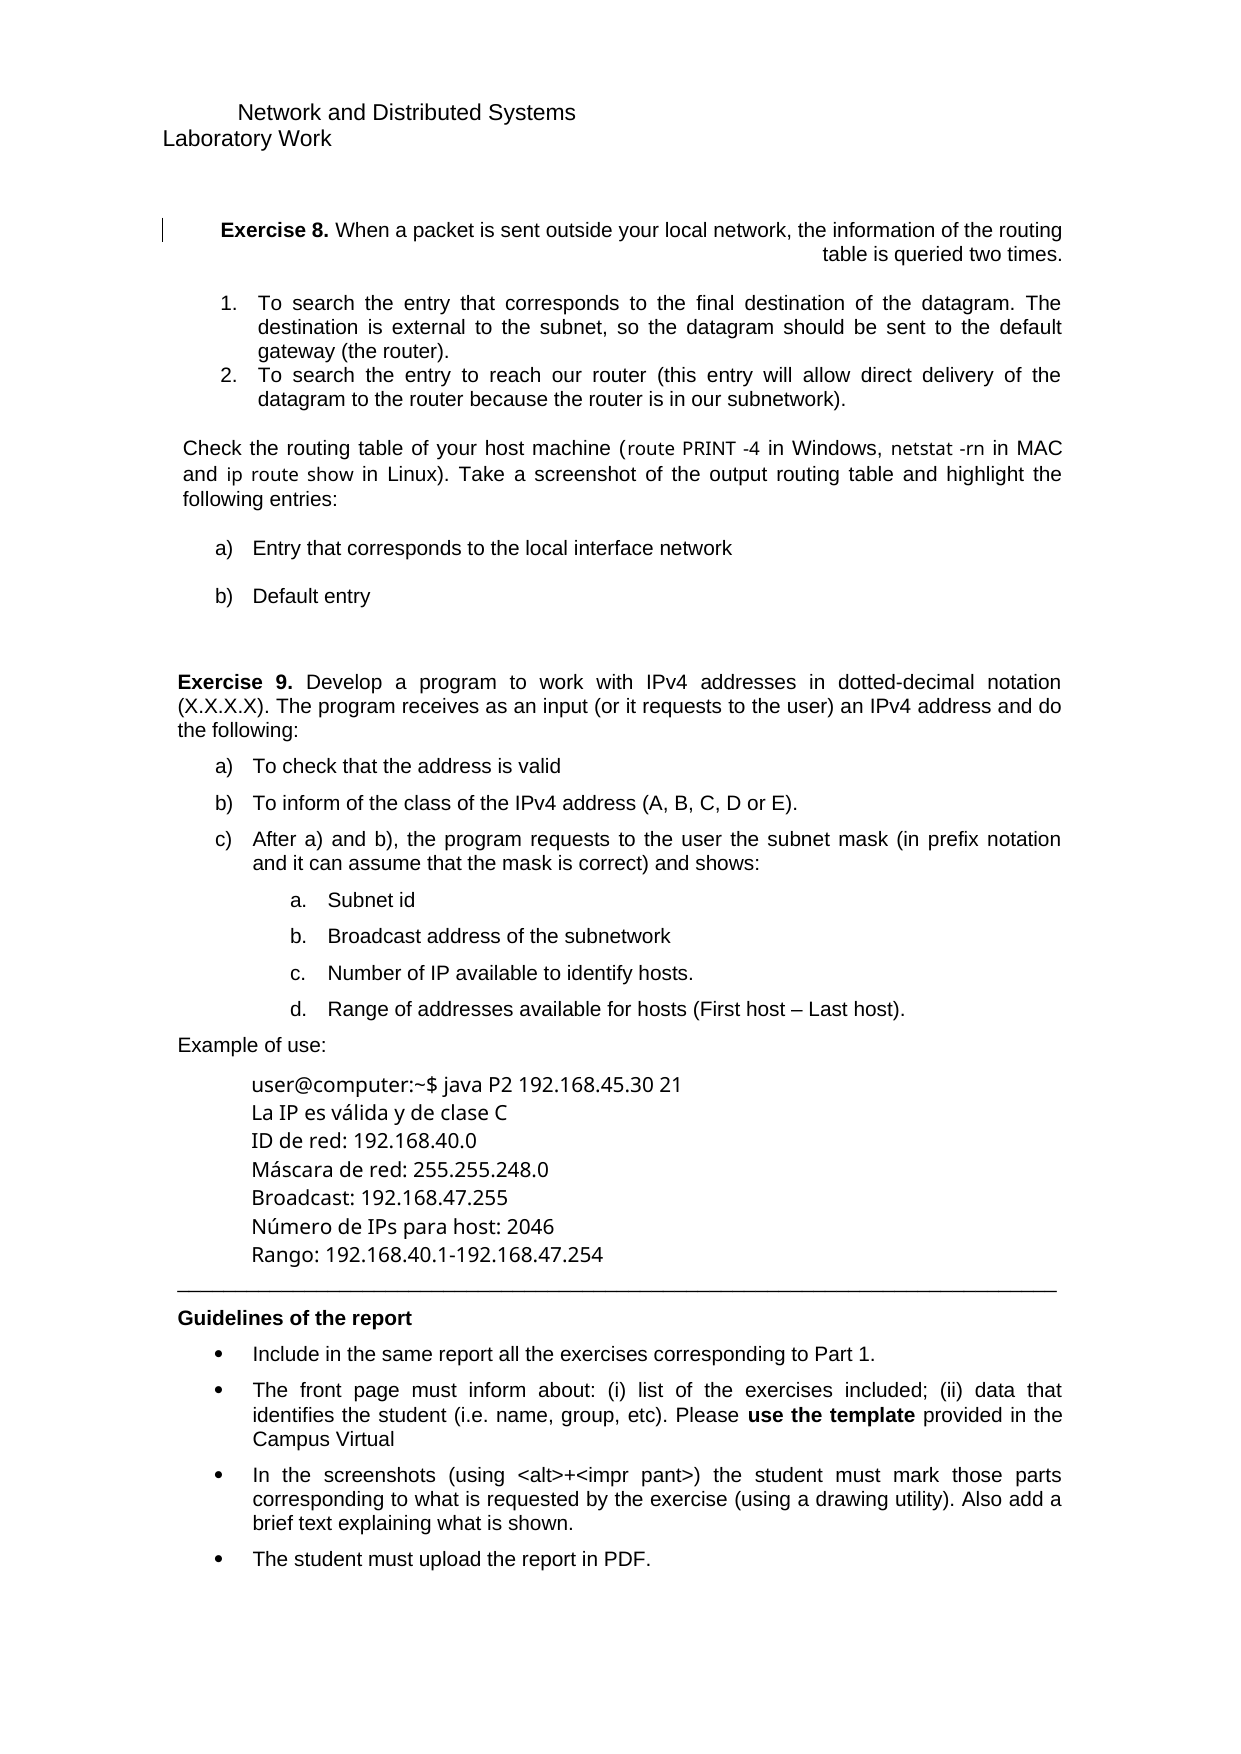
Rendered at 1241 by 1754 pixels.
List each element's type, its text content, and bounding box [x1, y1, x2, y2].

text Máscara de red: 255.255.248.0 [251, 1155, 1063, 1183]
list Default entry [215, 584, 1063, 608]
list Range of addresses available for hosts (First host – Last host). [290, 997, 1063, 1021]
list To search the entry to reach our router (this entry will allow direct delivery of the datagram to the router because the router is in our subnetwork). [220, 362, 1063, 410]
text Broadcast: 192.168.47.255 [251, 1183, 1063, 1212]
text Example of use: [177, 1033, 1063, 1057]
list The student must upload the report in PDF. [215, 1547, 1063, 1571]
list In the screenshots (using <alt>+<impr pant>) the student must mark those parts corresponding to what is requested by the exercise (using a drawing utility). Also add a brief text explaining what is shown. [215, 1463, 1063, 1535]
list Broadcast address of the subnetwork [290, 924, 1063, 948]
list To inform of the class of the IPv4 address (A, B, C, D or E). [215, 791, 1063, 814]
list Number of IP available to identify hosts. [290, 960, 1063, 984]
list After a) and b), the program requests to the user the subnet mask (in prefix notation and it can assume that the mask is correct) and shows: [215, 827, 1063, 875]
text Rango: 192.168.40.1-192.168.47.254 [251, 1240, 1063, 1269]
text Check the routing table of your host machine (route PRINT -4 in Windows, netstat -rn in MAC and ip route show in Linux). Take a screenshot of the output routing table and highlight the following entries: [183, 435, 1063, 510]
text Número de IPs para host: 2046 [251, 1212, 1063, 1240]
list Entry that corresponds to the local interface network [215, 535, 1063, 559]
list The front page must inform about: (i) list of the exercises included; (ii) data that identifies the student (i.e. name, group, etc). Please use the template provided in the Campus Virtual [215, 1378, 1063, 1450]
text Guidelines of the report [177, 1305, 1063, 1329]
text La IP es válida y de clase C [251, 1098, 1063, 1127]
list Subnet id [290, 887, 1063, 911]
text ____________________________________________________________________________ [177, 1269, 1063, 1293]
list To search the entry that corresponds to the final destination of the datagram. The destination is external to the subnet, so the datagram should be sent to the default gateway (the router). [220, 291, 1063, 362]
list To check that the address is valid [215, 754, 1063, 778]
text Exercise 9. Develop a program to work with IPv4 addresses in dotted-decimal notation (X.X.X.X). The program receives as an input (or it requests to the user) an IPv4 address and do the following: [177, 670, 1063, 742]
list Include in the same report all the exercises corresponding to Part 1. [215, 1342, 1063, 1366]
text ID de red: 192.168.40.0 [251, 1127, 1063, 1155]
text Exercise 8. When a packet is sent outside your local network, the information of the routing table is queried two times. [177, 218, 1063, 266]
text user@computer:~$ java P2 192.168.45.30 21 [251, 1070, 1063, 1098]
